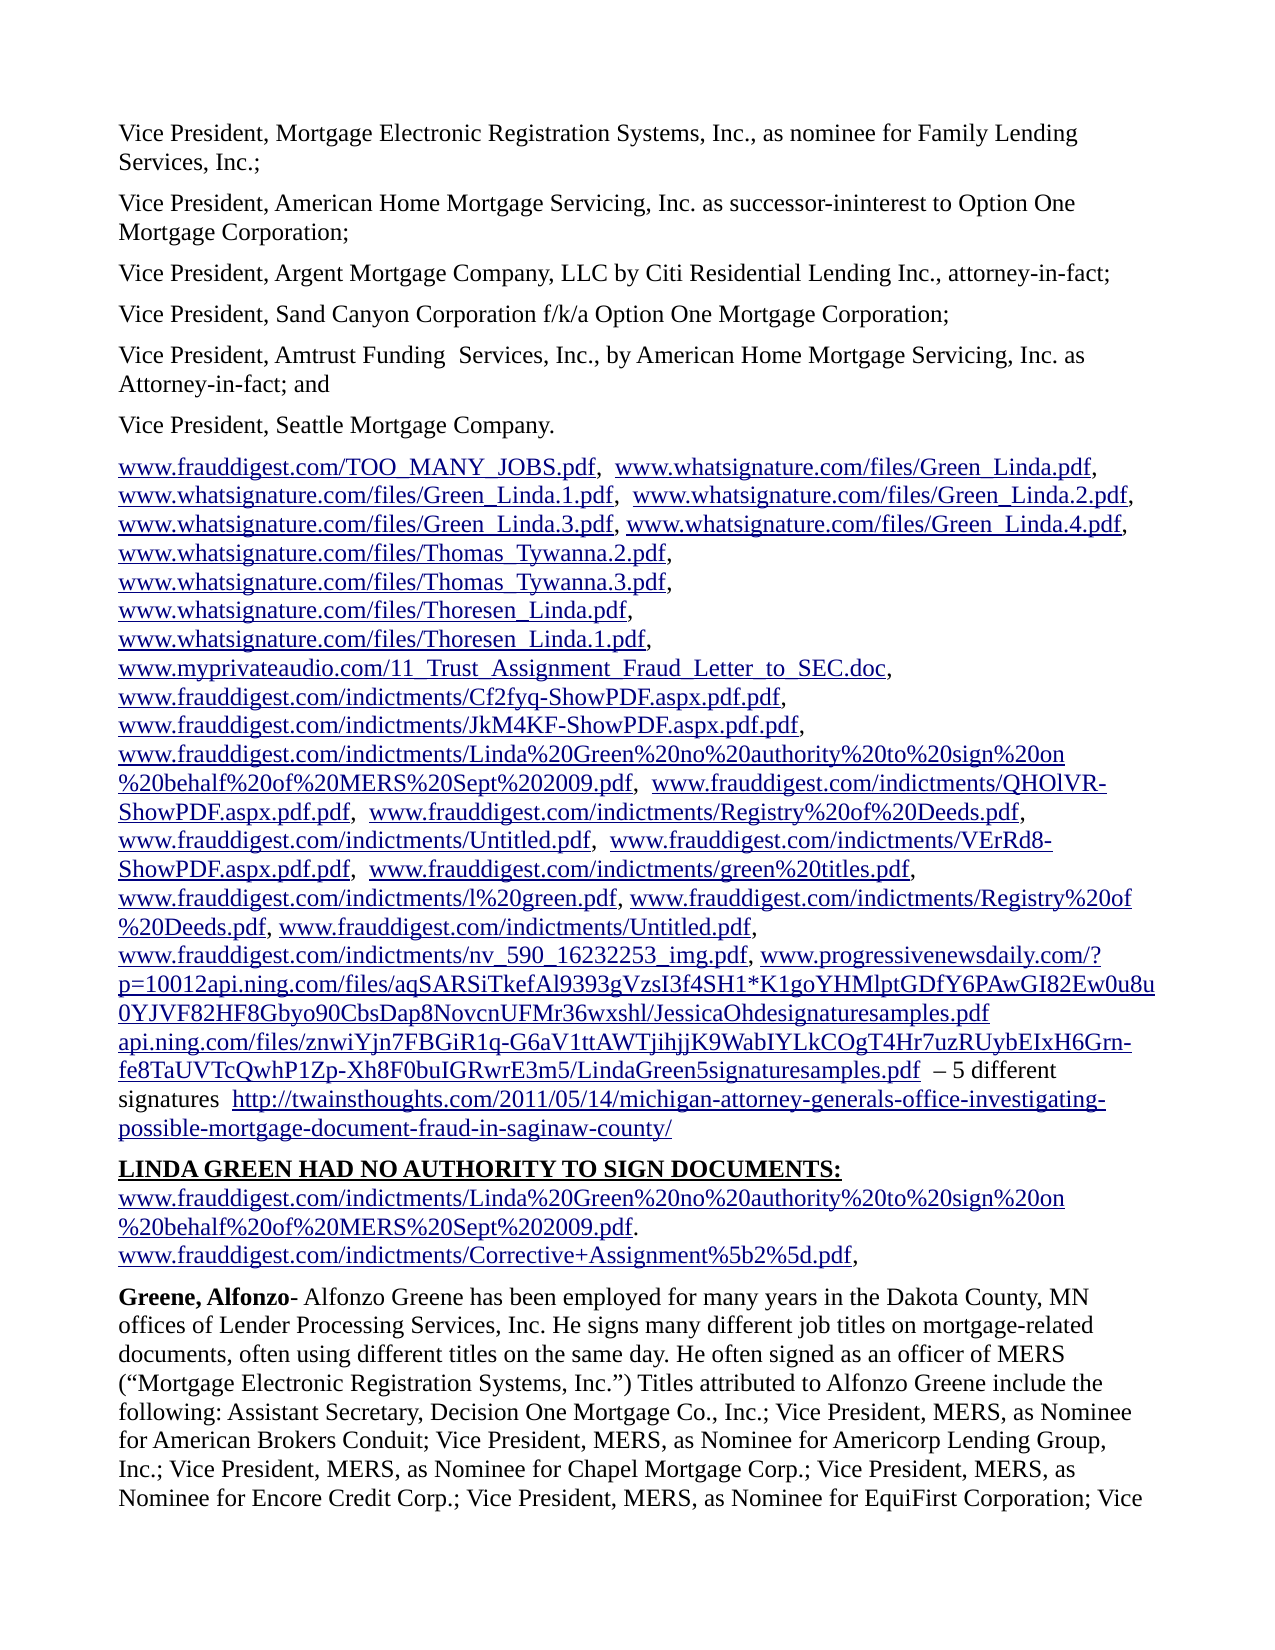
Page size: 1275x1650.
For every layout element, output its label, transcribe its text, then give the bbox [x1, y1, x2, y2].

text Vice President, Sand Canyon Corporation f/k/a Option One Mortgage Corporation; [118, 299, 1157, 328]
text Vice President, American Home Mortgage Servicing, Inc. as successor-in­interest to Option One Mortgage Corporation; [118, 188, 1157, 246]
text Vice President, Mortgage Electronic Registration Systems, Inc., as nominee for Family Lending Services, Inc.; [118, 118, 1157, 176]
text Greene, Alfonzo- Alfonzo Greene has been employed for many years in the Dakota County, MN offices of Lender Processing Services, Inc. He signs many different job titles on mortgage-related documents, often using different titles on the same day. He often signed as an officer of MERS (“Mortgage Electronic Registration Systems, Inc.”) Titles attributed to Alfonzo Greene include the following: Assistant Secretary, Decision One Mortgage Co., Inc.; Vice President, MERS, as Nominee for American Brokers Conduit; Vice President, MERS, as Nominee for Americorp Lending Group, Inc.; Vice President, MERS, as Nominee for Chapel Mortgage Corp.; Vice President, MERS, as Nominee for Encore Credit Corp.; Vice President, MERS, as Nominee for EquiFirst Corporation; Vice [118, 1282, 1157, 1512]
text Vice President, Seattle Mortgage Company. [118, 411, 1157, 439]
text Vice President, Amtrust Funding Services, Inc., by American Home Mortgage Servicing, Inc. as Attorney-in-fact; and [118, 341, 1157, 398]
text www.frauddigest.com/TOO_MANY_JOBS.pdf, www.whatsignature.com/files/Green_Linda.pdf, www.whatsignature.com/files/Green_Linda.1.pdf, www.whatsignature.com/files/Green_Linda.2.pdf, www.whatsignature.com/files/Green_Linda.3.pdf, www.whatsignature.com/files/Green_Linda.4.pdf, www.whatsignature.com/files/Thomas_Tywanna.2.pdf, www.whatsignature.com/files/Thomas_Tywanna.3.pdf, www.whatsignature.com/files/Thoresen_Linda.pdf, www.whatsignature.com/files/Thoresen_Linda.1.pdf, www.myprivateaudio.com/11_Trust_Assignment_Fraud_Letter_to_SEC.doc, www.frauddigest.com/indictments/Cf2fyq-ShowPDF.aspx.pdf.pdf, www.frauddigest.com/indictments/JkM4KF-ShowPDF.aspx.pdf.pdf, www.frauddigest.com/indictments/Linda%20Green%20no%20authority%20to%20sign%20on%20behalf%20of%20MERS%20Sept%202009.pdf, www.frauddigest.com/indictments/QHOlVR-ShowPDF.aspx.pdf.pdf, www.frauddigest.com/indictments/Registry%20of%20Deeds.pdf, www.frauddigest.com/indictments/Untitled.pdf, www.frauddigest.com/indictments/VErRd8-ShowPDF.aspx.pdf.pdf, www.frauddigest.com/indictments/green%20titles.pdf, www.frauddigest.com/indictments/l%20green.pdf, www.frauddigest.com/indictments/Registry%20of%20Deeds.pdf, www.frauddigest.com/indictments/Untitled.pdf, www.frauddigest.com/indictments/nv_590_16232253_img.pdf, www.progressivenewsdaily.com/?p=10012api.ning.com/files/aqSARSiTkefAl9393gVzsI3f4SH1*K1goYHMlptGDfY6PAwGI82Ew0u8u0YJVF82HF8Gbyo90CbsDap8NovcnUFMr36wxshl/JessicaOhdesignaturesamples.pdf api.ning.com/files/znwiYjn7FBGiR1q-G6aV1ttAWTjihjjK9WabIYLkCOgT4Hr7uzRUybEIxH6Grn-fe8TaUVTcQwhP1Zp-Xh8F0buIGRwrE3m5/LindaGreen5signaturesamples.pdf – 5 different signatures http://twainsthoughts.com/2011/05/14/michigan-attorney-generals-office-investigating-possible-mortgage-document-fraud-in-saginaw-county/ [118, 452, 1157, 1142]
text Vice President, Argent Mortgage Company, LLC by Citi Residential Lending Inc., attorney-in-fact; [118, 258, 1157, 287]
text LINDA GREEN HAD NO AUTHORITY TO SIGN DOCUMENTS: www.frauddigest.com/indictments/Linda%20Green%20no%20authority%20to%20sign%20on%20behalf%20of%20MERS%20Sept%202009.pdf. www.frauddigest.com/indictments/Corrective+Assignment%5b2%5d.pdf, [118, 1154, 1157, 1269]
